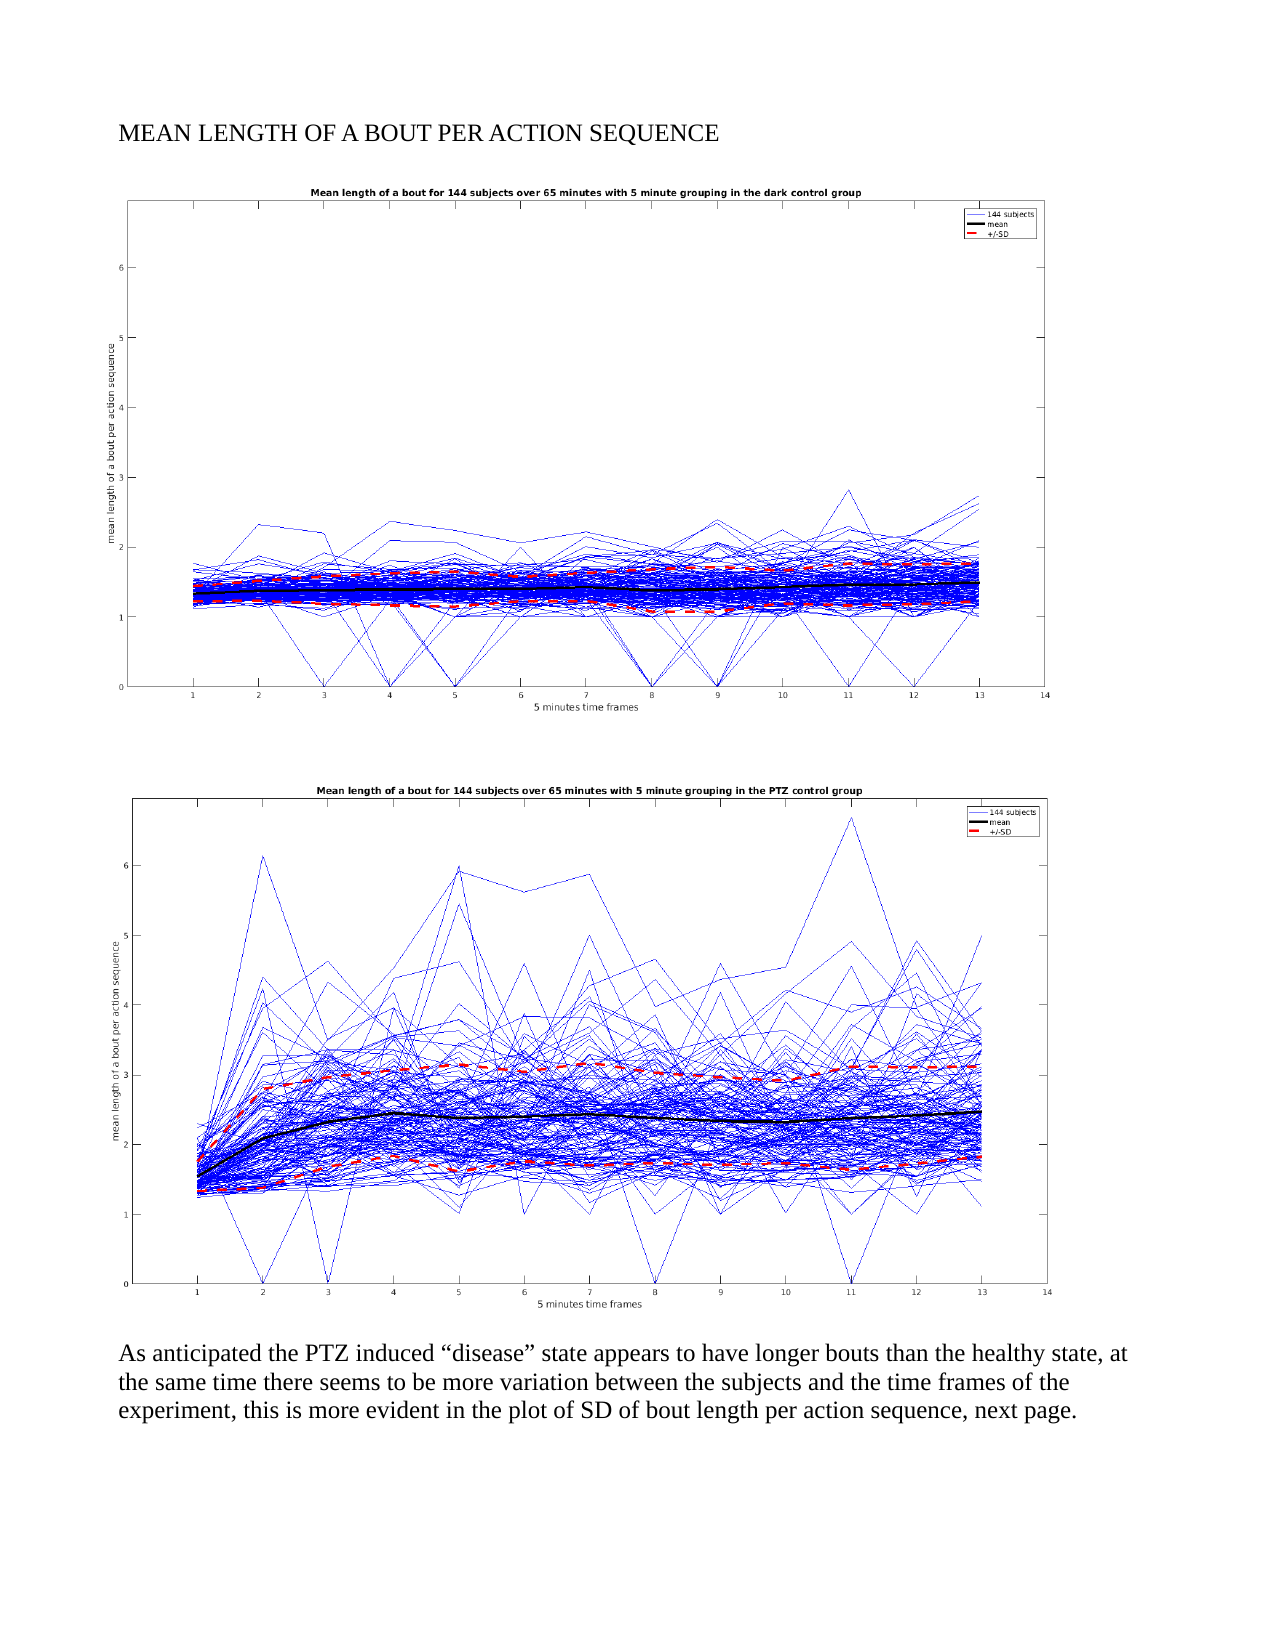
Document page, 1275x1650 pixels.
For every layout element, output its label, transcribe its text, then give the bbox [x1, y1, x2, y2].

text MEAN LENGTH OF A BOUT PER ACTION SEQUENCE [118, 118, 1157, 147]
picture [66, 753, 1108, 1338]
text As anticipated the PTZ induced “disease” state appears to have longer bouts than the healthy state, at the same time there seems to be more variation between the subjects and the time frames of the experiment, this is more evident in the plot of SD of bout length per action sequence, next page. [118, 147, 1157, 1424]
picture [67, 167, 1099, 745]
